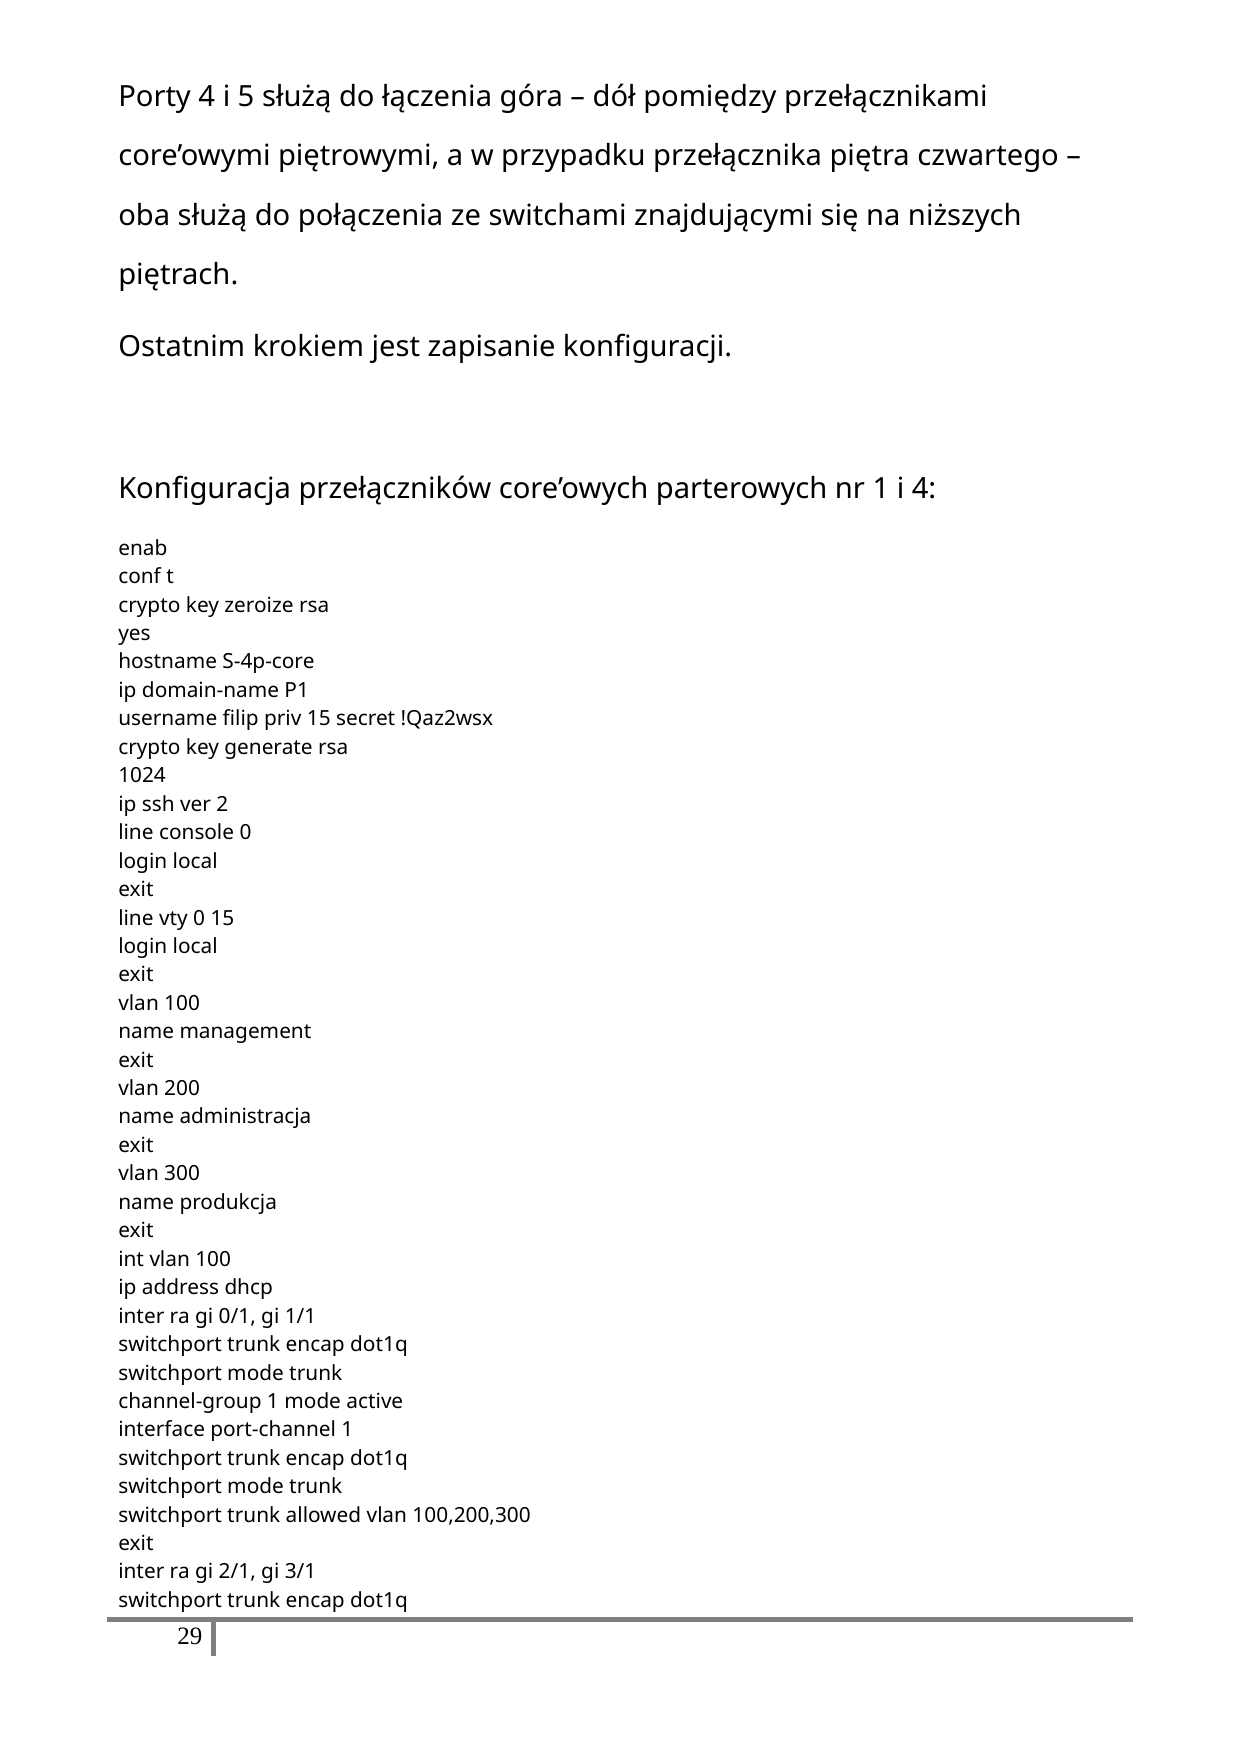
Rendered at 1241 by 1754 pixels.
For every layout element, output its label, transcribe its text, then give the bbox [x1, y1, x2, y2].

text name management [118, 1016, 1122, 1045]
text username filip priv 15 secret !Qaz2wsx [118, 703, 1122, 732]
text interface port-channel 1 [118, 1414, 1122, 1443]
text switchport mode trunk [118, 1471, 1122, 1500]
text inter ra gi 0/1, gi 1/1 [118, 1301, 1122, 1329]
text int vlan 100 [118, 1244, 1122, 1272]
text exit [118, 1045, 1122, 1073]
text 1024 [118, 760, 1122, 789]
text line console 0 [118, 817, 1122, 846]
text vlan 300 [118, 1158, 1122, 1187]
text exit [118, 874, 1122, 903]
text crypto key generate rsa [118, 732, 1122, 760]
text enab [118, 533, 1122, 561]
text crypto key zeroize rsa [118, 590, 1122, 618]
text yes [118, 618, 1122, 647]
text login local [118, 846, 1122, 874]
text conf t [118, 561, 1122, 590]
text exit [118, 1130, 1122, 1158]
text Porty 4 i 5 służą do łączenia góra – dół pomiędzy przełącznikami core’owymi piętrowymi, a w przypadku przełącznika piętra czwartego – oba służą do połączenia ze switchami znajdującymi się na niższych piętrach. [118, 75, 1122, 293]
text ip ssh ver 2 [118, 789, 1122, 817]
text name produkcja [118, 1187, 1122, 1215]
text vlan 100 [118, 988, 1122, 1016]
text channel-group 1 mode active [118, 1386, 1122, 1414]
text switchport trunk encap dot1q [118, 1329, 1122, 1358]
text name administracja [118, 1102, 1122, 1130]
text hostname S-4p-core [118, 647, 1122, 675]
text switchport trunk allowed vlan 100,200,300 [118, 1500, 1122, 1528]
text switchport mode trunk [118, 1358, 1122, 1386]
text Konfiguracja przełączników core’owych parterowych nr 1 i 4: [118, 467, 1122, 507]
text switchport trunk encap dot1q [118, 1585, 1122, 1613]
text exit [118, 1215, 1122, 1244]
text ip address dhcp [118, 1272, 1122, 1301]
text switchport trunk encap dot1q [118, 1443, 1122, 1471]
text Ostatnim krokiem jest zapisanie konfiguracji. [118, 325, 1122, 364]
text line vty 0 15 [118, 903, 1122, 931]
text ip domain-name P1 [118, 675, 1122, 703]
text exit [118, 959, 1122, 988]
text exit [118, 1528, 1122, 1557]
text vlan 200 [118, 1073, 1122, 1102]
text login local [118, 931, 1122, 959]
text inter ra gi 2/1, gi 3/1 [118, 1557, 1122, 1585]
